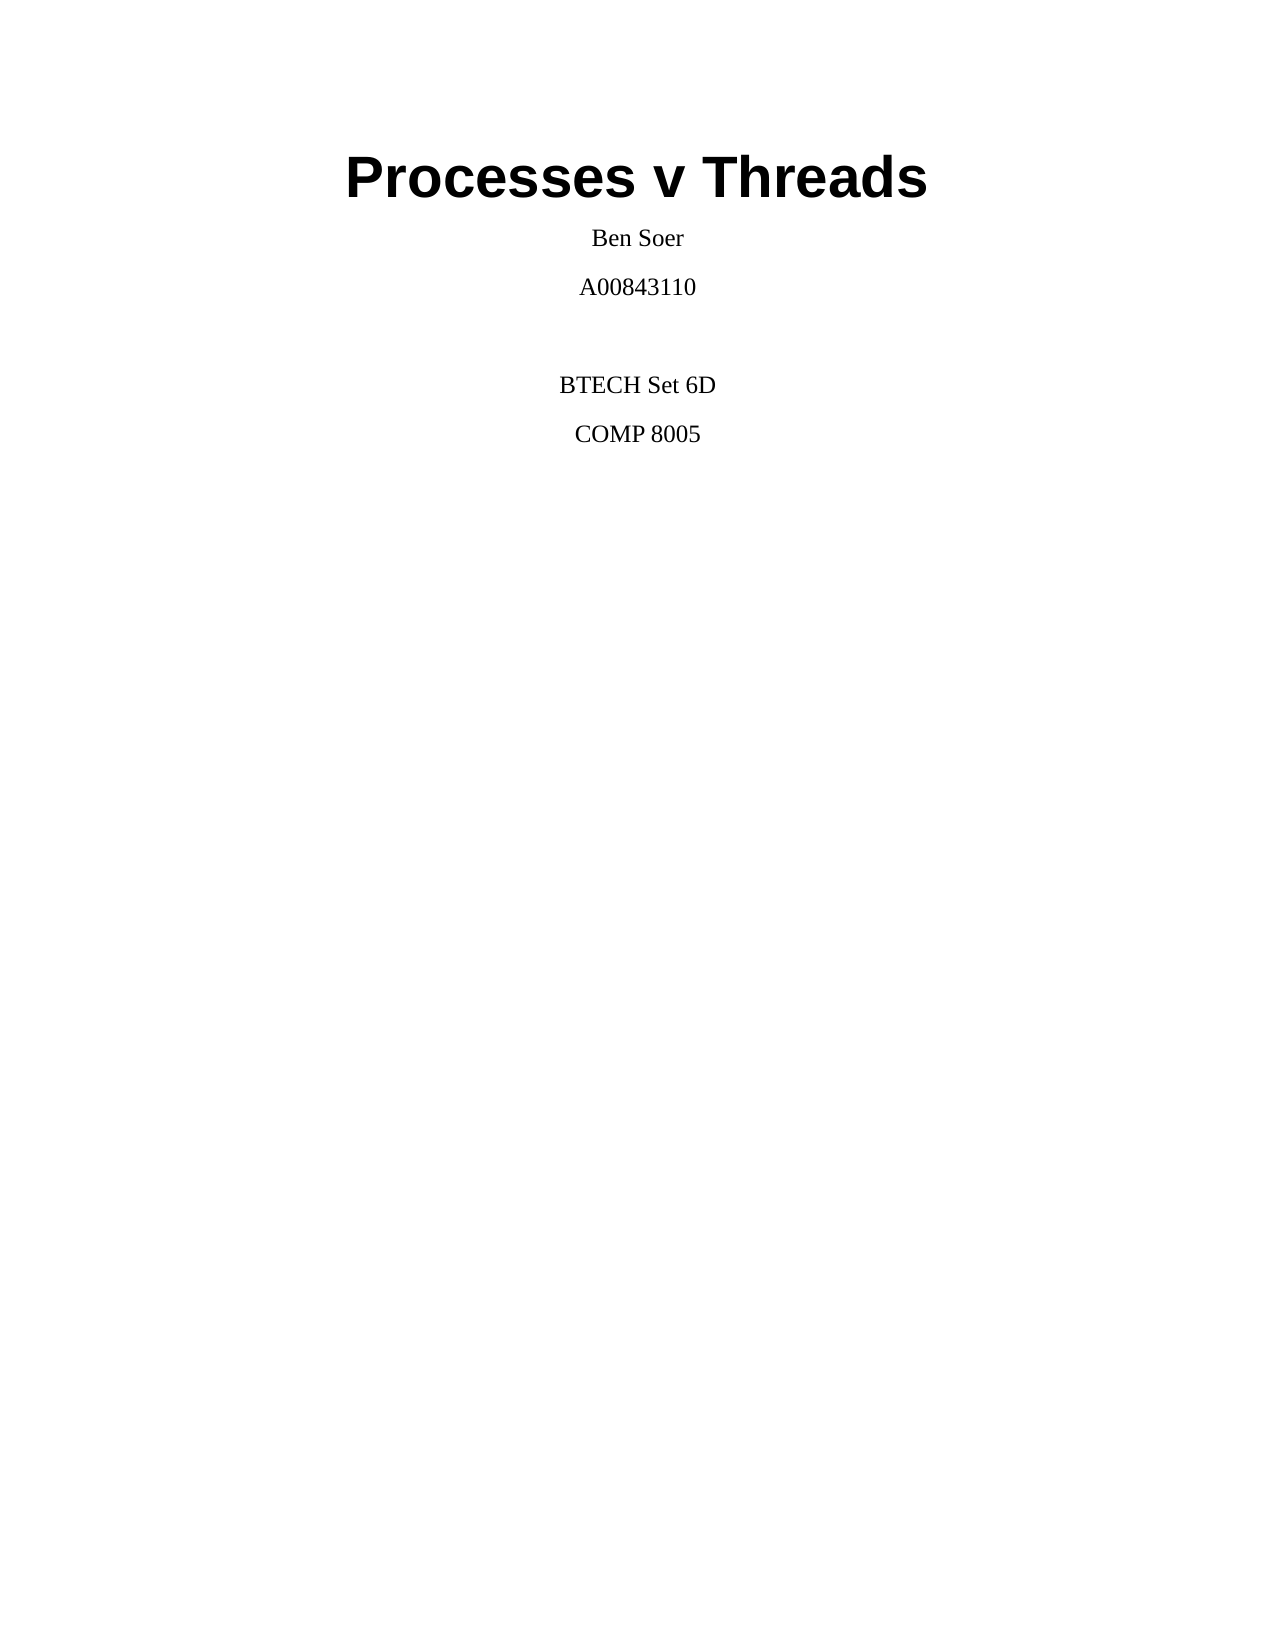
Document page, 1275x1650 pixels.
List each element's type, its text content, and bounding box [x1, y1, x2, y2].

text Ben Soer [118, 223, 1157, 251]
text A00843110 [118, 272, 1157, 301]
text BTECH Set 6D [118, 370, 1157, 399]
text COMP 8005 [118, 419, 1157, 448]
title Processes v Threads [118, 143, 1157, 210]
